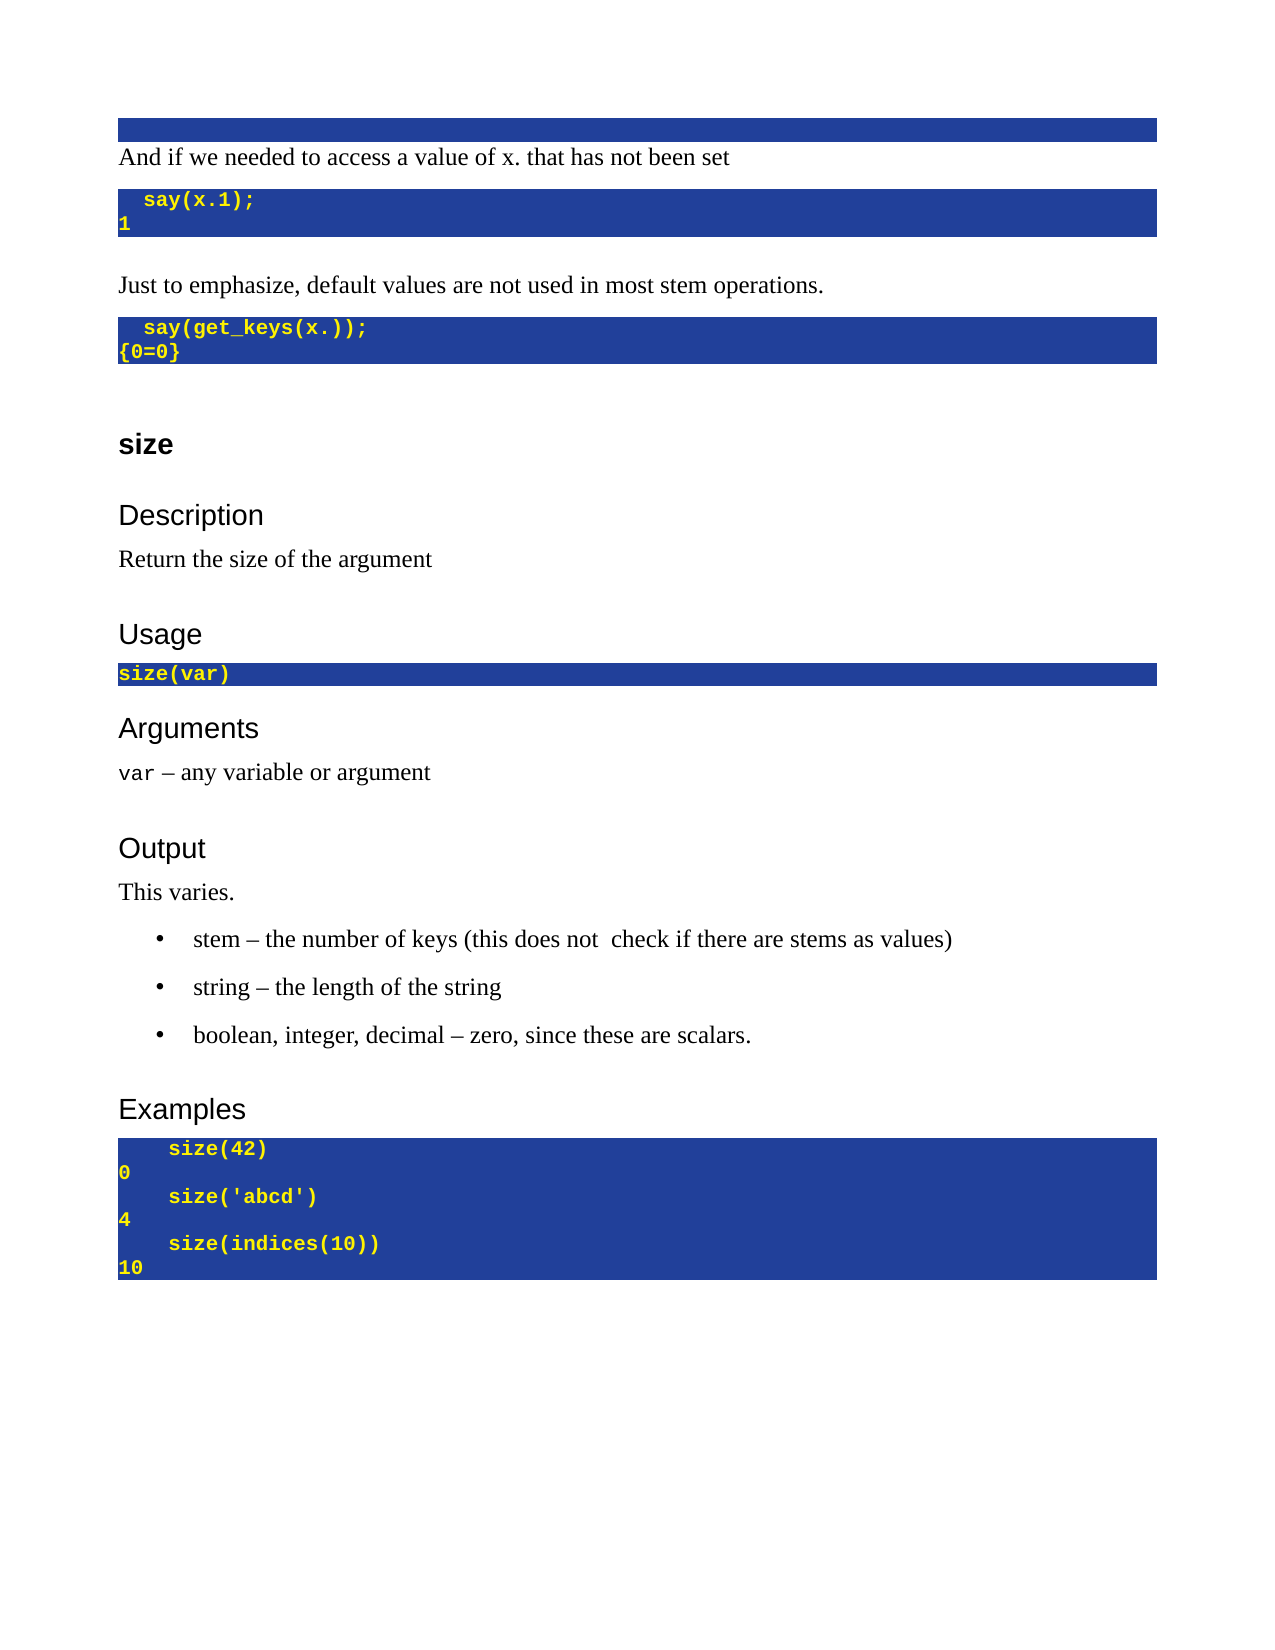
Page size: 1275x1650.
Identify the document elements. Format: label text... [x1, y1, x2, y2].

list string – the length of the string [156, 972, 1157, 1001]
text 0 [118, 1162, 1157, 1186]
subtitle Arguments [118, 711, 1157, 745]
text var – any variable or argument [118, 757, 1157, 787]
list boolean, integer, decimal – zero, since these are scalars. [156, 1020, 1157, 1048]
text This varies. [118, 877, 1157, 906]
subtitle size [118, 427, 1157, 461]
text size(var) [118, 663, 1157, 686]
text say(get_keys(x.)); [118, 317, 1157, 341]
subtitle Examples [118, 1092, 1157, 1126]
text 4 [118, 1209, 1157, 1233]
list stem – the number of keys (this does not check if there are stems as values) [156, 924, 1157, 953]
subtitle Usage [118, 617, 1157, 650]
subtitle Output [118, 831, 1157, 864]
text 1 [118, 213, 1157, 237]
text {0=0} [118, 341, 1157, 364]
subtitle Description [118, 498, 1157, 532]
text And if we needed to access a value of x. that has not been set [118, 142, 1157, 171]
text Return the size of the argument [118, 544, 1157, 573]
text size('abcd') [118, 1186, 1157, 1209]
text size(42) [118, 1138, 1157, 1162]
text say(x.1); [118, 189, 1157, 213]
text size(indices(10)) [118, 1233, 1157, 1257]
text Just to emphasize, default values are not used in most stem operations. [118, 237, 1157, 298]
text 10 [118, 1257, 1157, 1280]
